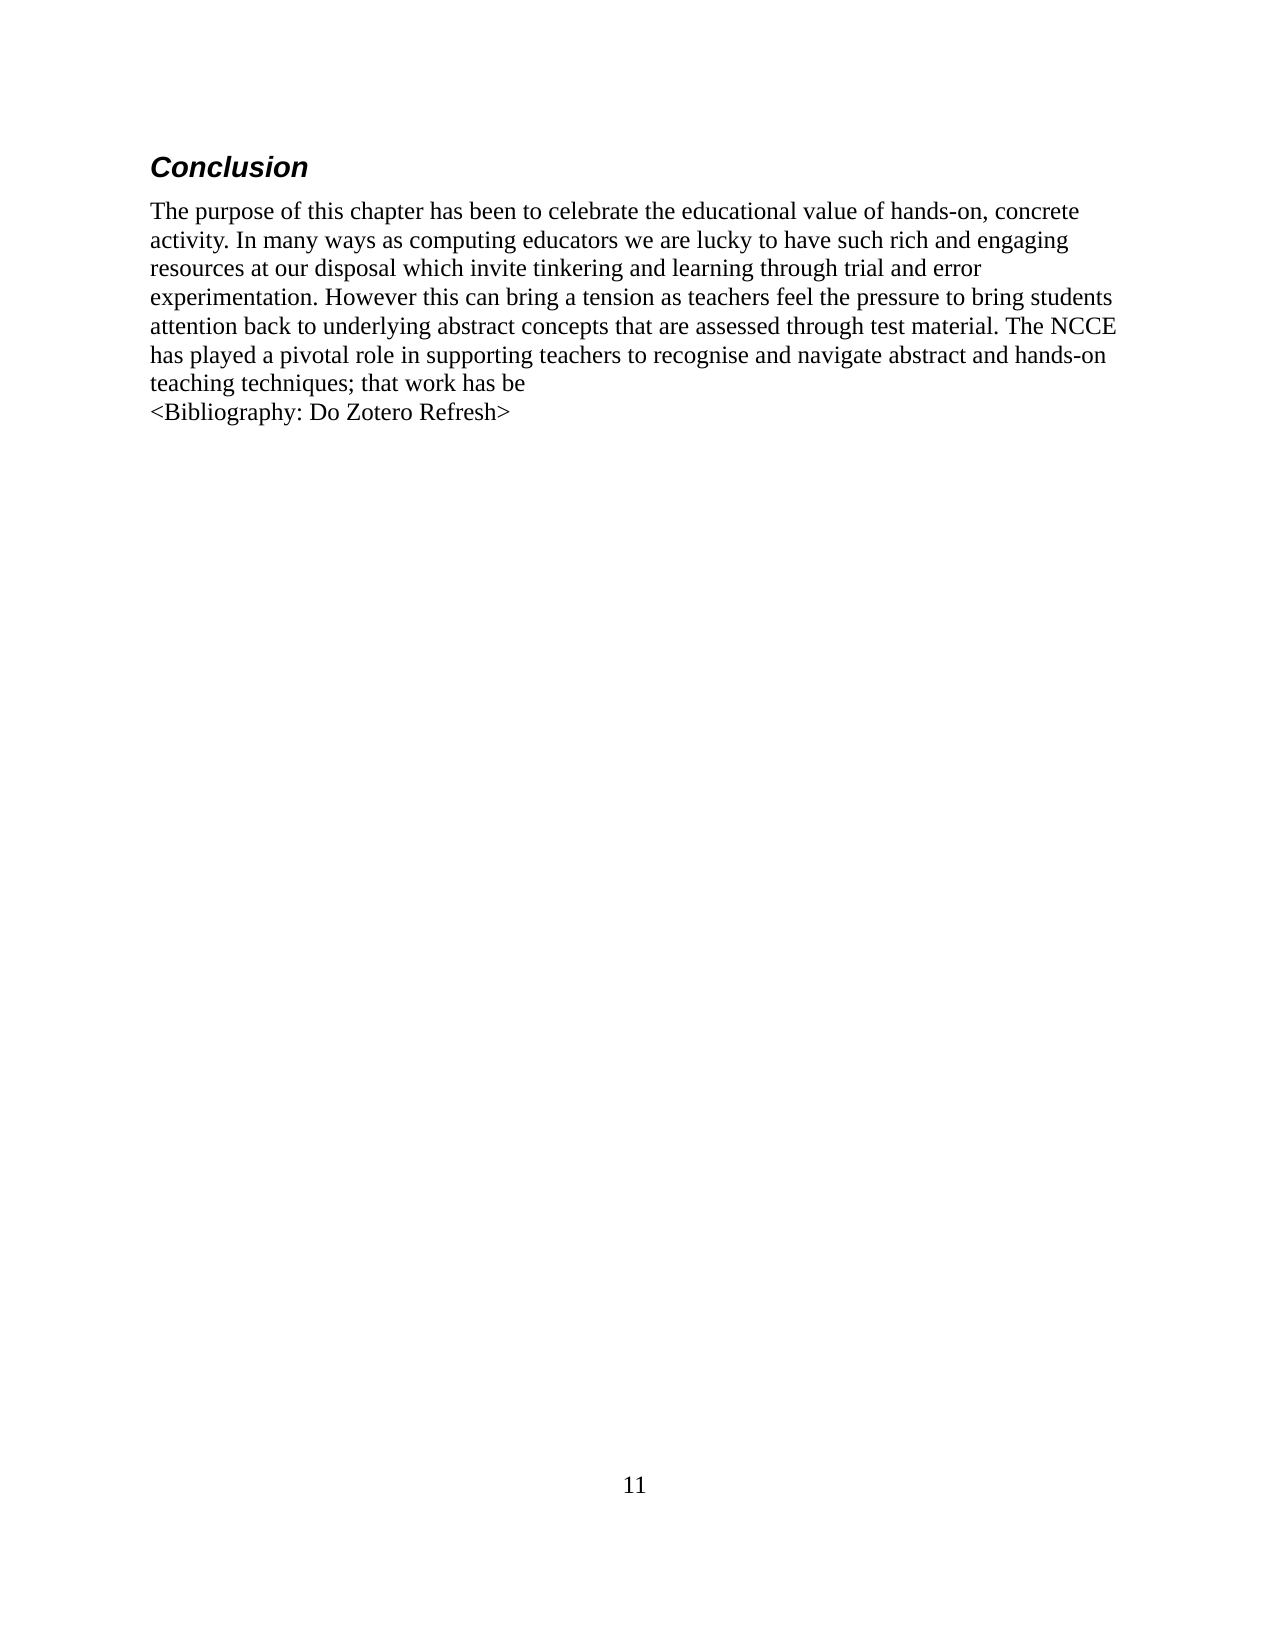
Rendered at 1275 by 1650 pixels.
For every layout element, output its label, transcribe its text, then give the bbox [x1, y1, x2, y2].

text <Bibliography: Do Zotero Refresh> [150, 397, 1125, 426]
text The purpose of this chapter has been to celebrate the educational value of hands-on, concrete activity. In many ways as computing educators we are lucky to have such rich and engaging resources at our disposal which invite tinkering and learning through trial and error experimentation. However this can bring a tension as teachers feel the pressure to bring students attention back to underlying abstract concepts that are assessed through test material. The NCCE has played a pivotal role in supporting teachers to recognise and navigate abstract and hands-on teaching techniques; that work has be [150, 196, 1125, 397]
subtitle Conclusion [150, 150, 1125, 183]
